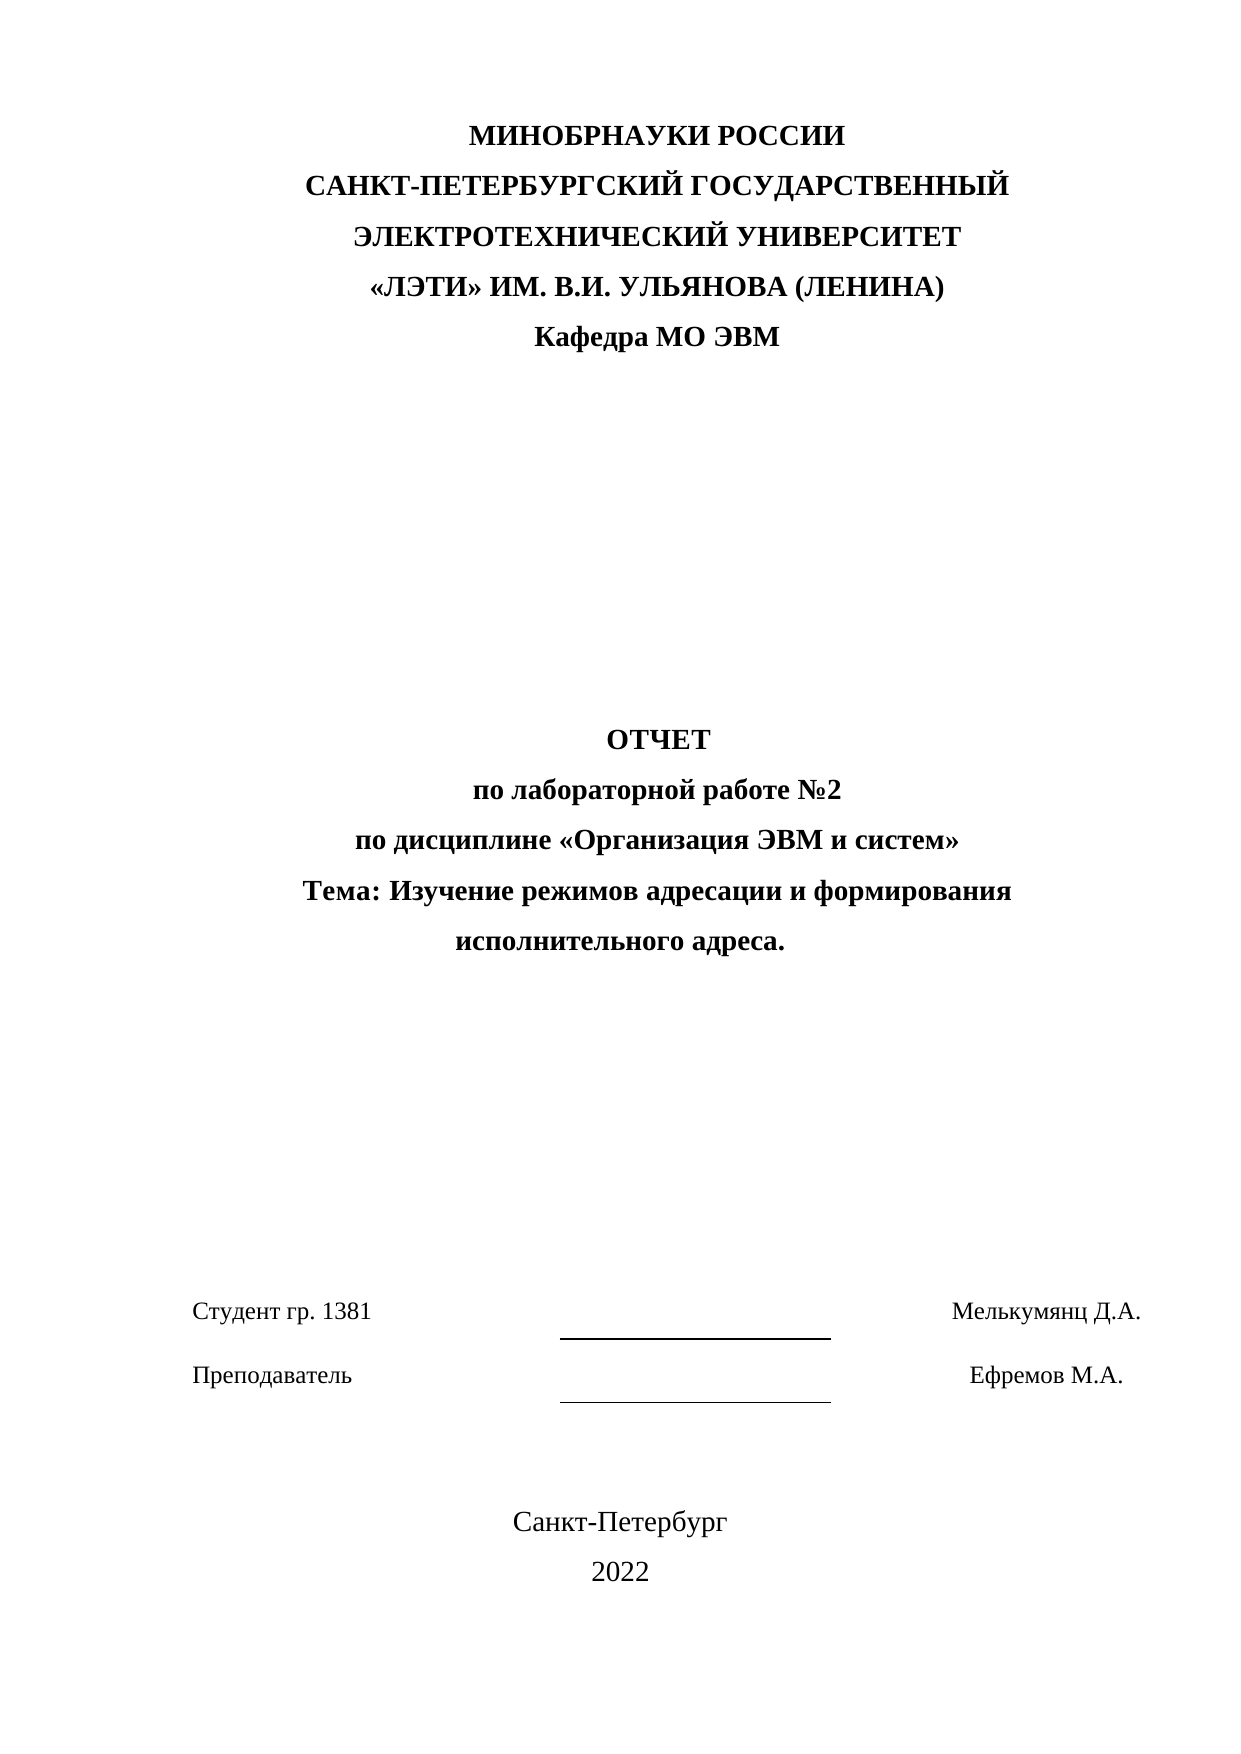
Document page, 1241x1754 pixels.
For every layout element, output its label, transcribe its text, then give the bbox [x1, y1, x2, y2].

text Кафедра МО ЭВМ [118, 319, 1122, 353]
table_header [560, 1275, 831, 1338]
table_cell Преподаватель [107, 1339, 559, 1403]
text Тема: Изучение режимов адресации и формирования исполнительного адреса. [118, 873, 1122, 957]
text по дисциплине «Организация ЭВМ и систем» [118, 822, 1122, 856]
text «ЛЭТИ» им. В.И. Ульянова (Ленина) [118, 269, 1122, 303]
table_cell [560, 1340, 831, 1402]
table_header Студент гр. 1381 [107, 1275, 559, 1339]
text 2022 [118, 1554, 1122, 1588]
text Санкт-Петербург [118, 1504, 1122, 1537]
text Санкт-Петербургский государственный [118, 168, 1122, 202]
text МИНОБРНАУКИ РОССИИ [118, 118, 1122, 152]
table_cell Ефремов М.А. [831, 1339, 1188, 1403]
table_header Мелькумянц Д.А. [831, 1275, 1188, 1339]
text отчет [118, 722, 1122, 755]
text электротехнический университет [118, 219, 1122, 252]
text по лабораторной работе №2 [118, 772, 1122, 806]
